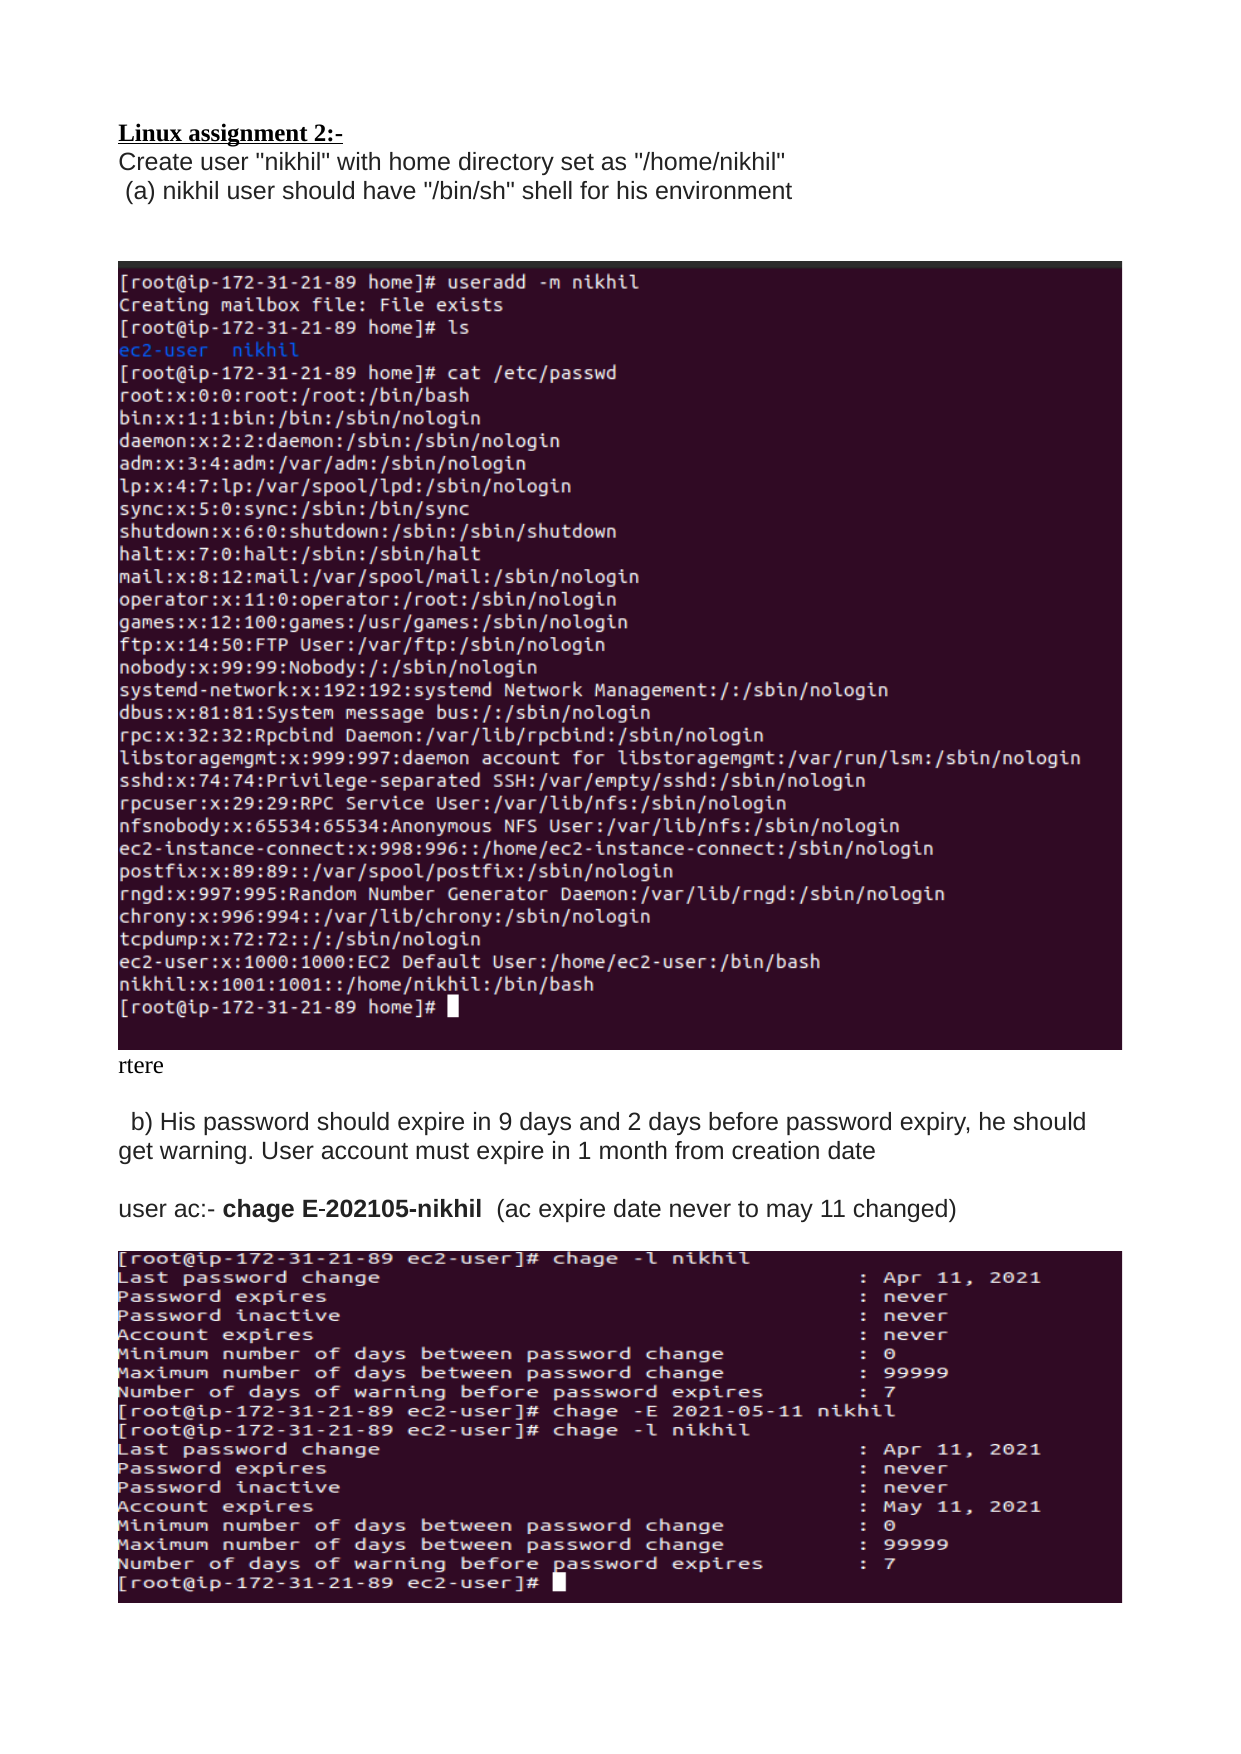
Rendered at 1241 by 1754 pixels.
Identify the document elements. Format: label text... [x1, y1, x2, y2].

text Create user "nikhil" with home directory set as "/home/nikhil" (a) nikhil user should have "/bin/sh" shell for his environment [118, 147, 1122, 204]
picture [118, 261, 1123, 1050]
text rtere [118, 1050, 1122, 1078]
text Linux assignment 2:- [118, 118, 1122, 147]
text user ac:- chage E 202105-nikhil (ac expire date never to may 11 changed) [118, 1193, 1122, 1222]
picture [118, 1251, 1123, 1603]
text b) His password should expire in 9 days and 2 days before password expiry, he should get warning. User account must expire in 1 month from creation date [118, 1107, 1122, 1165]
